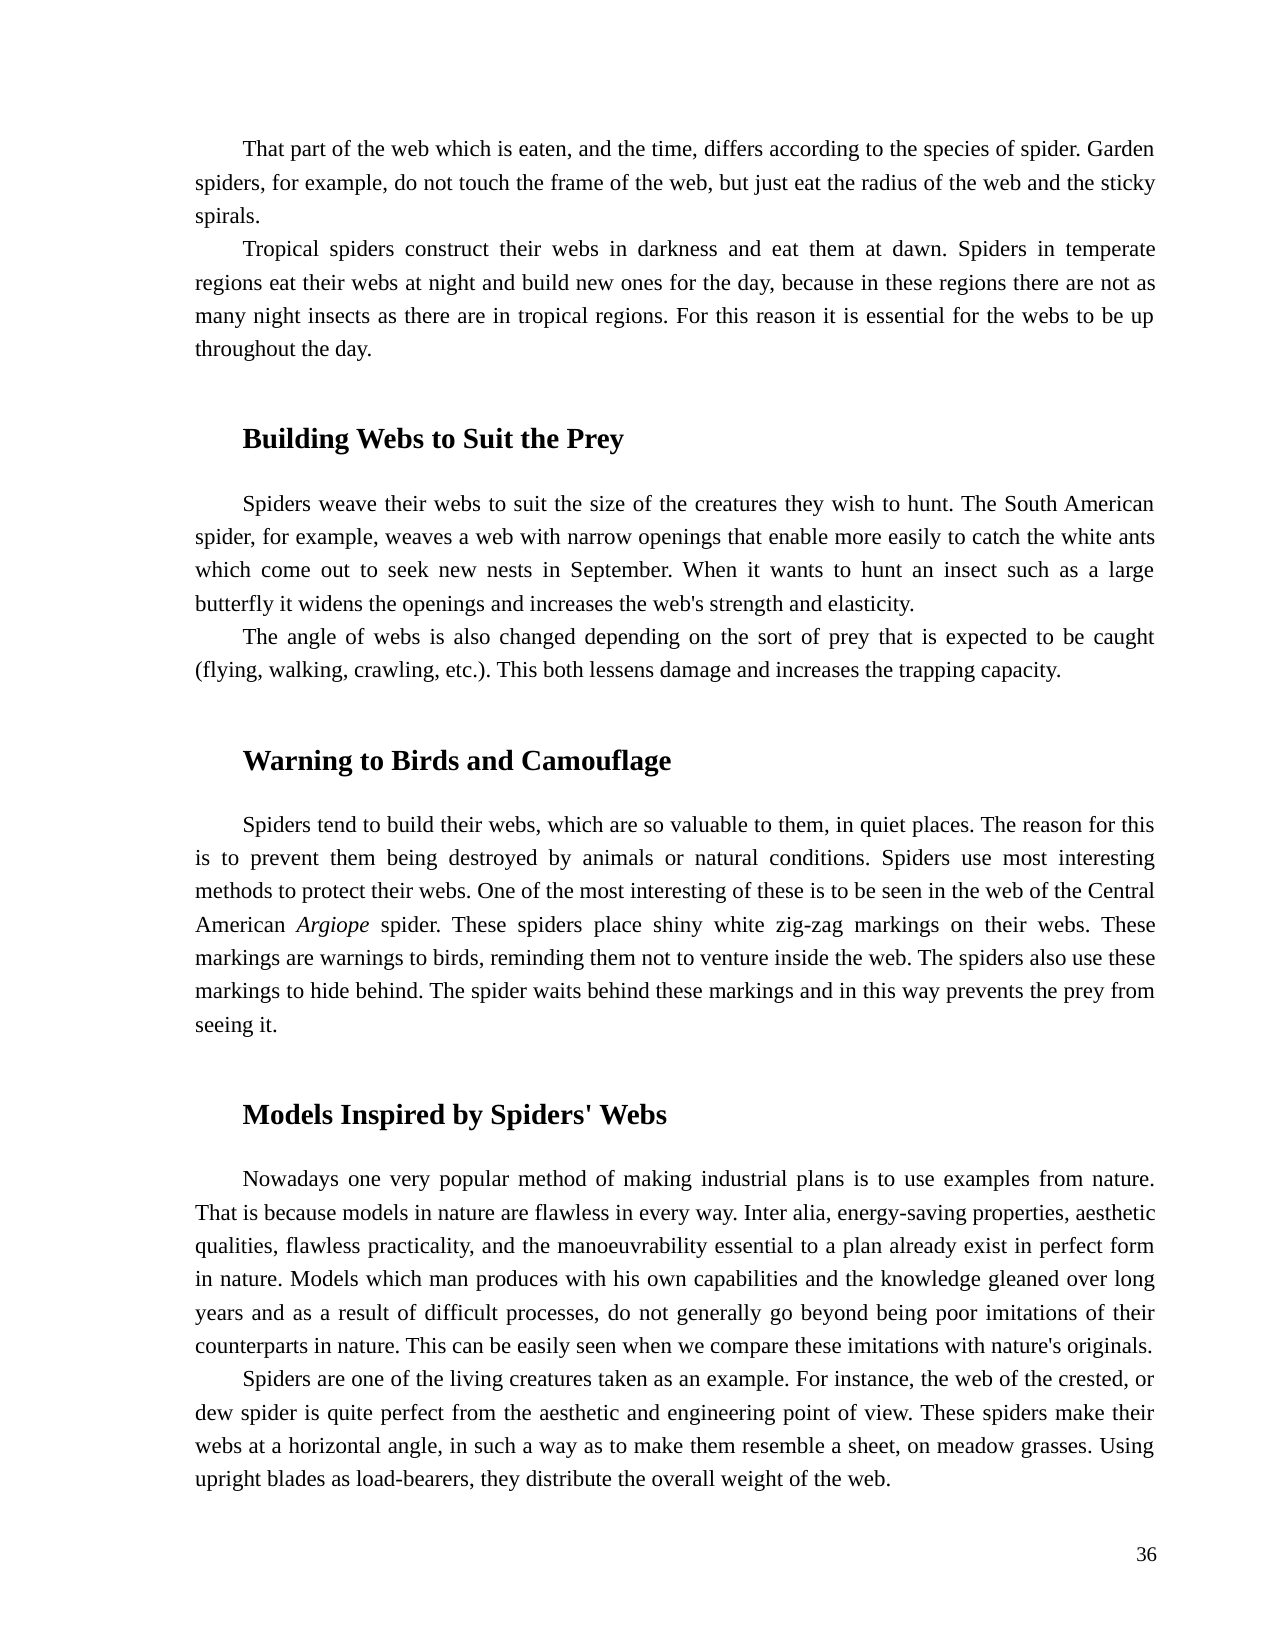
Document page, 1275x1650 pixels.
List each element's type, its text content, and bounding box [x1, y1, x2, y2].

text Models Inspired by Spiders' Webs [195, 1097, 1157, 1131]
text Nowadays one very popular method of making industrial plans is to use examples from nature. That is because models in nature are flawless in every way. Inter alia, energy-saving properties, aesthetic qualities, flawless practicality, and the manoeuvrability essential to a plan already exist in perfect form in nature. Models which man produces with his own capabilities and the knowledge gleaned over long years and as a result of difficult processes, do not generally go beyond being poor imitations of their counterparts in nature. This can be easily seen when we compare these imitations with nature's originals. [195, 1160, 1157, 1360]
text The angle of webs is also changed depending on the sort of prey that is expected to be caught (flying, walking, crawling, etc.). This both lessens damage and increases the trapping capacity. [195, 618, 1157, 684]
text Spiders are one of the living creatures taken as an example. For instance, the web of the crested, or dew spider is quite perfect from the aesthetic and engineering point of view. These spiders make their webs at a horizontal angle, in such a way as to make them resemble a sheet, on meadow grasses. Using upright blades as load-bearers, they distribute the overall weight of the web. [195, 1360, 1157, 1493]
text That part of the web which is eaten, and the time, differs according to the species of spider. Garden spiders, for example, do not touch the frame of the web, but just eat the radius of the web and the sticky spirals. [195, 130, 1157, 230]
text Tropical spiders construct their webs in darkness and eat them at dawn. Spiders in temperate regions eat their webs at night and build new ones for the day, because in these regions there are not as many night insects as there are in tropical regions. For this reason it is essential for the webs to be up throughout the day. [195, 230, 1157, 363]
text Spiders weave their webs to suit the size of the creatures they wish to hunt. The South American spider, for example, weaves a web with narrow openings that enable more easily to catch the white ants which come out to seek new nests in September. When it wants to hunt an insect such as a large butterfly it widens the openings and increases the web's strength and elasticity. [195, 484, 1157, 618]
text Warning to Birds and Camouflage [195, 743, 1157, 776]
text Spiders tend to build their webs, which are so valuable to them, in quiet places. The reason for this is to prevent them being destroyed by animals or natural conditions. Spiders use most interesting methods to protect their webs. One of the most interesting of these is to be seen in the web of the Central American Argiope spider. These spiders place shiny white zig-zag markings on their webs. These markings are warnings to birds, reminding them not to venture inside the web. The spiders also use these markings to hide behind. The spider waits behind these markings and in this way prevents the prey from seeing it. [195, 806, 1157, 1039]
text Building Webs to Suit the Prey [195, 422, 1157, 455]
